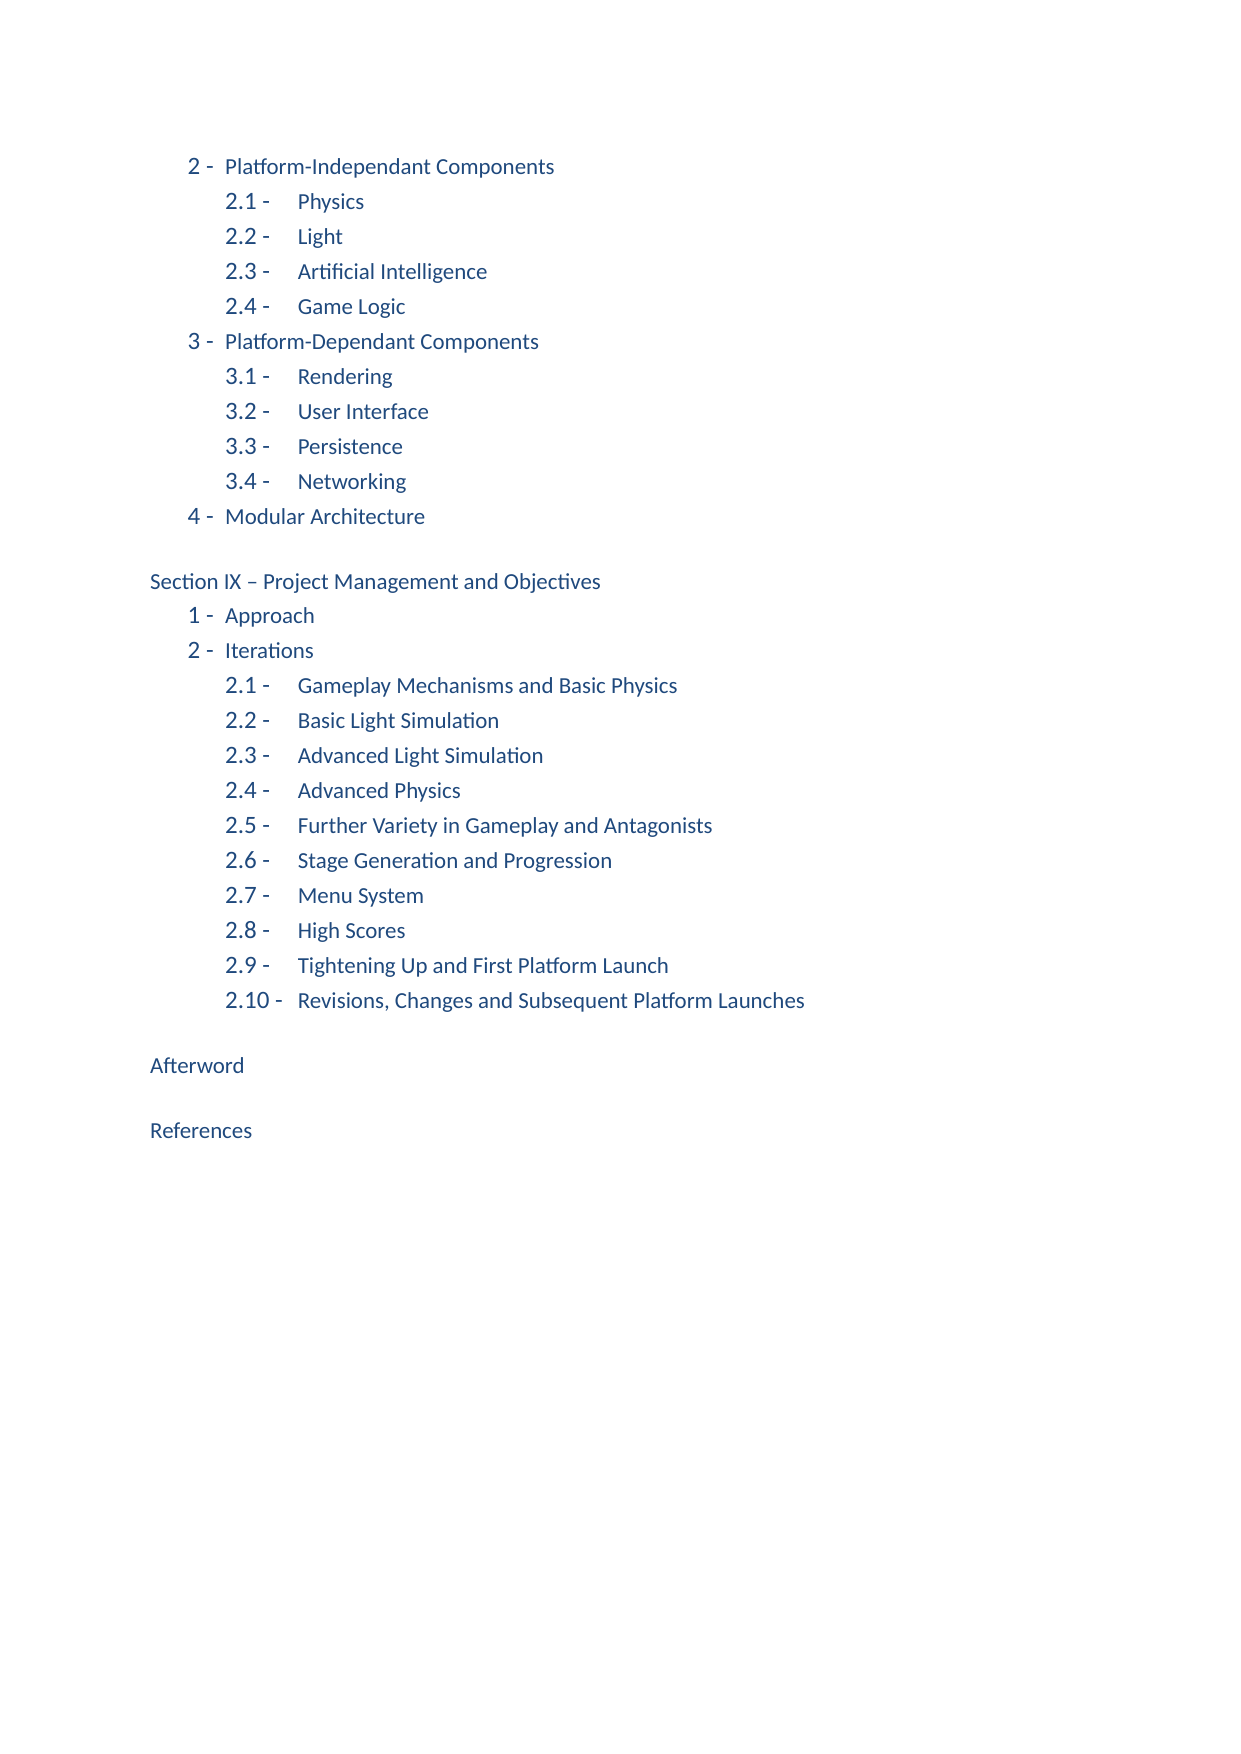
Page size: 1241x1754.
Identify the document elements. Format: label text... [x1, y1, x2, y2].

list Revisions, Changes and Subsequent Platform Launches [225, 984, 1090, 1015]
list Artificial Intelligence [225, 255, 1090, 286]
list Advanced Light Simulation [225, 739, 1090, 770]
list User Interface [225, 395, 1090, 426]
list Rendering [225, 360, 1090, 391]
list Iterations [187, 634, 1090, 665]
text References [150, 1116, 1090, 1144]
list Networking [225, 465, 1090, 496]
list Advanced Physics [225, 774, 1090, 805]
list Basic Light Simulation [225, 704, 1090, 735]
text Section IX – Project Management and Objectives [150, 567, 1090, 595]
list Game Logic [225, 290, 1090, 321]
list Modular Architecture [187, 500, 1090, 531]
list Tightening Up and First Platform Launch [225, 949, 1090, 980]
list Menu System [225, 879, 1090, 910]
list Physics [225, 185, 1090, 216]
text Afterword [150, 1052, 1090, 1079]
list Platform-Independant Components [187, 150, 1090, 181]
list Light [225, 220, 1090, 251]
list Approach [187, 599, 1090, 630]
list Persistence [225, 430, 1090, 461]
list Platform-Dependant Components [187, 325, 1090, 356]
list High Scores [225, 914, 1090, 945]
list Further Variety in Gameplay and Antagonists [225, 809, 1090, 840]
list Stage Generation and Progression [225, 844, 1090, 875]
list Gameplay Mechanisms and Basic Physics [225, 669, 1090, 700]
